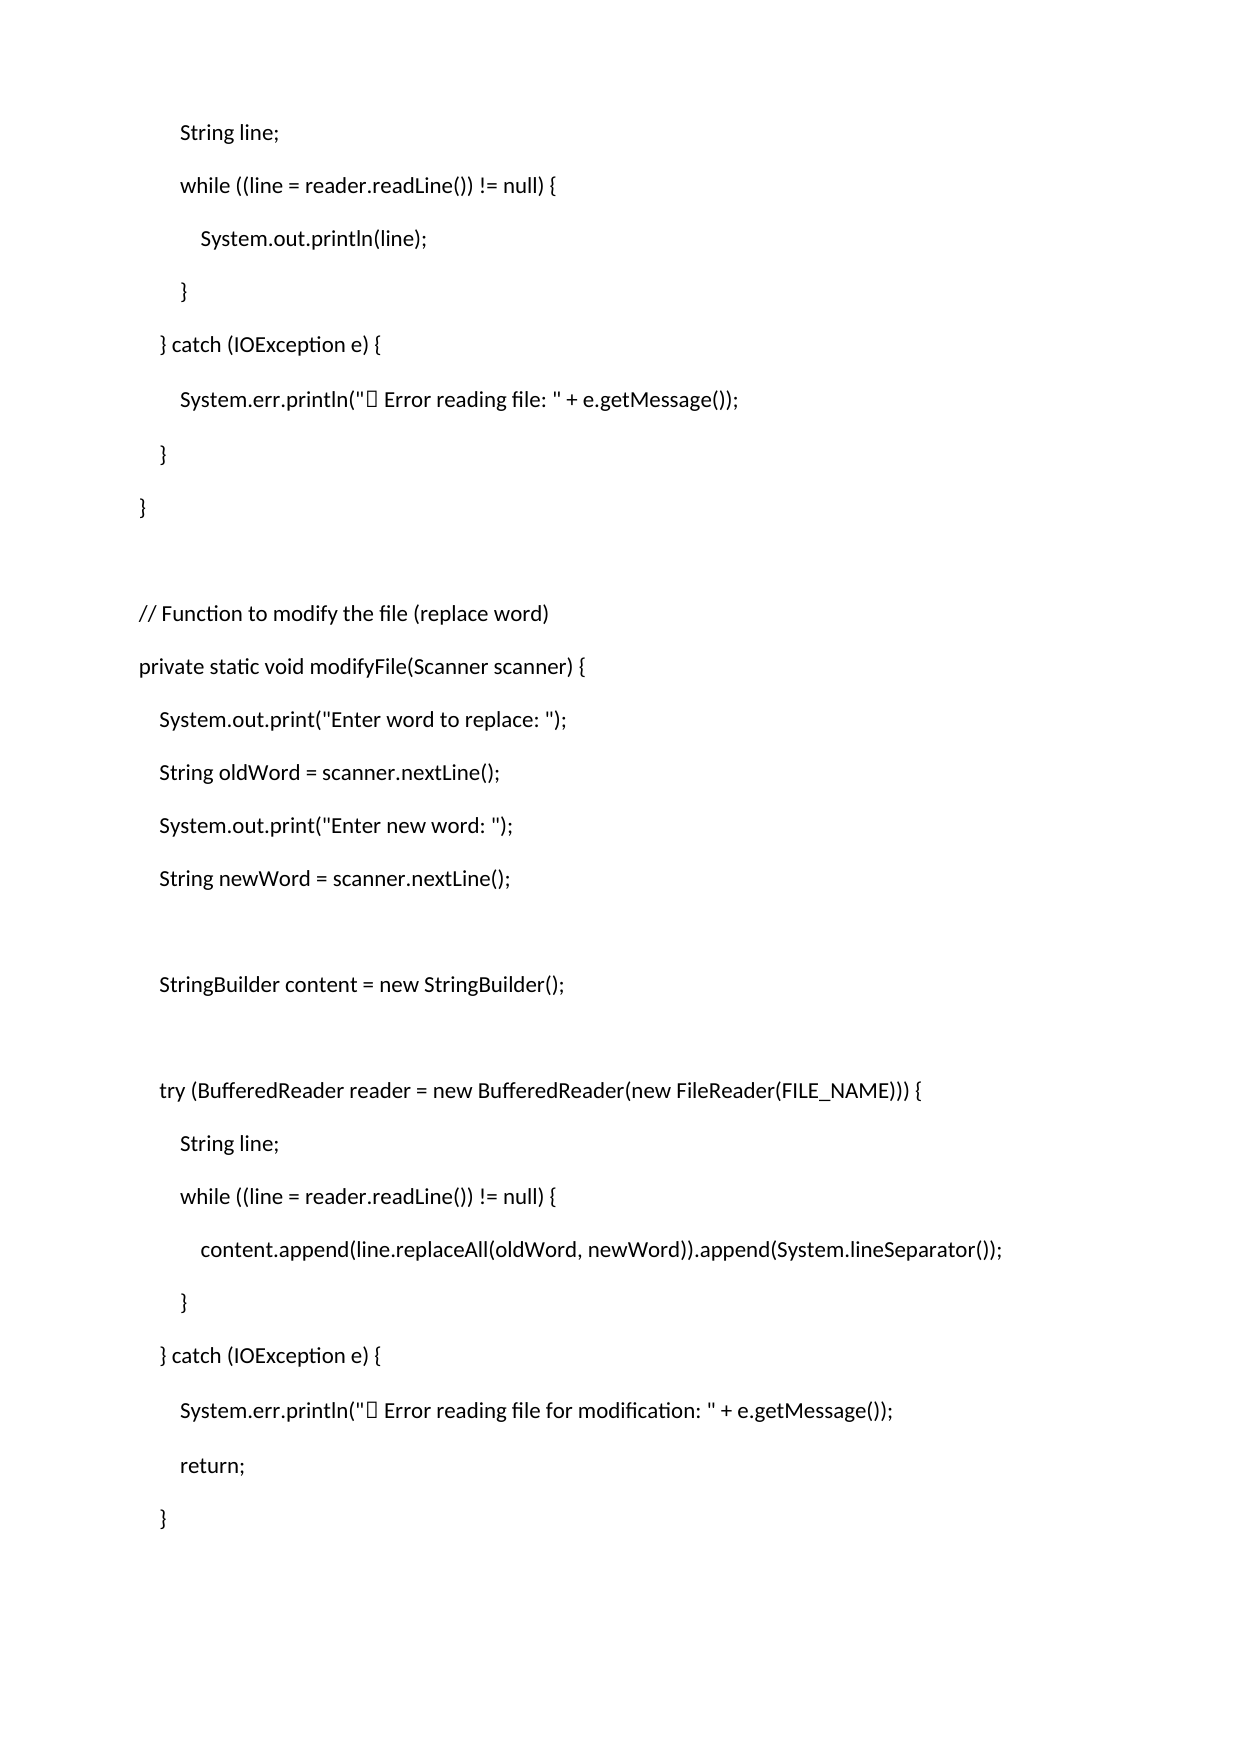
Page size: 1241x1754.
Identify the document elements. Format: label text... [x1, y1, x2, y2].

text } [118, 493, 1122, 521]
text String line; [118, 118, 1122, 146]
text String oldWord = scanner.nextLine(); [118, 758, 1122, 786]
text try (BufferedReader reader = new BufferedReader(new FileReader(FILE_NAME))) { [118, 1076, 1122, 1104]
text } catch (IOException e) { [118, 1341, 1122, 1369]
text StringBuilder content = new StringBuilder(); [118, 970, 1122, 998]
text System.out.print("Enter new word: "); [118, 811, 1122, 839]
text return; [118, 1451, 1122, 1479]
text } catch (IOException e) { [118, 330, 1122, 358]
text } [118, 277, 1122, 305]
text private static void modifyFile(Scanner scanner) { [118, 652, 1122, 680]
text String line; [118, 1129, 1122, 1157]
text } [118, 440, 1122, 468]
text System.out.println(line); [118, 224, 1122, 252]
text String newWord = scanner.nextLine(); [118, 864, 1122, 892]
text } [118, 1504, 1122, 1532]
text // Function to modify the file (replace word) [118, 599, 1122, 627]
text content.append(line.replaceAll(oldWord, newWord)).append(System.lineSeparator()); [118, 1235, 1122, 1263]
text System.out.print("Enter word to replace: "); [118, 705, 1122, 733]
text while ((line = reader.readLine()) != null) { [118, 171, 1122, 199]
text while ((line = reader.readLine()) != null) { [118, 1182, 1122, 1210]
text } [118, 1288, 1122, 1316]
text System.err.println("❌ Error reading file: " + e.getMessage()); [118, 383, 1122, 414]
text System.err.println("❌ Error reading file for modification: " + e.getMessage()); [118, 1394, 1122, 1426]
